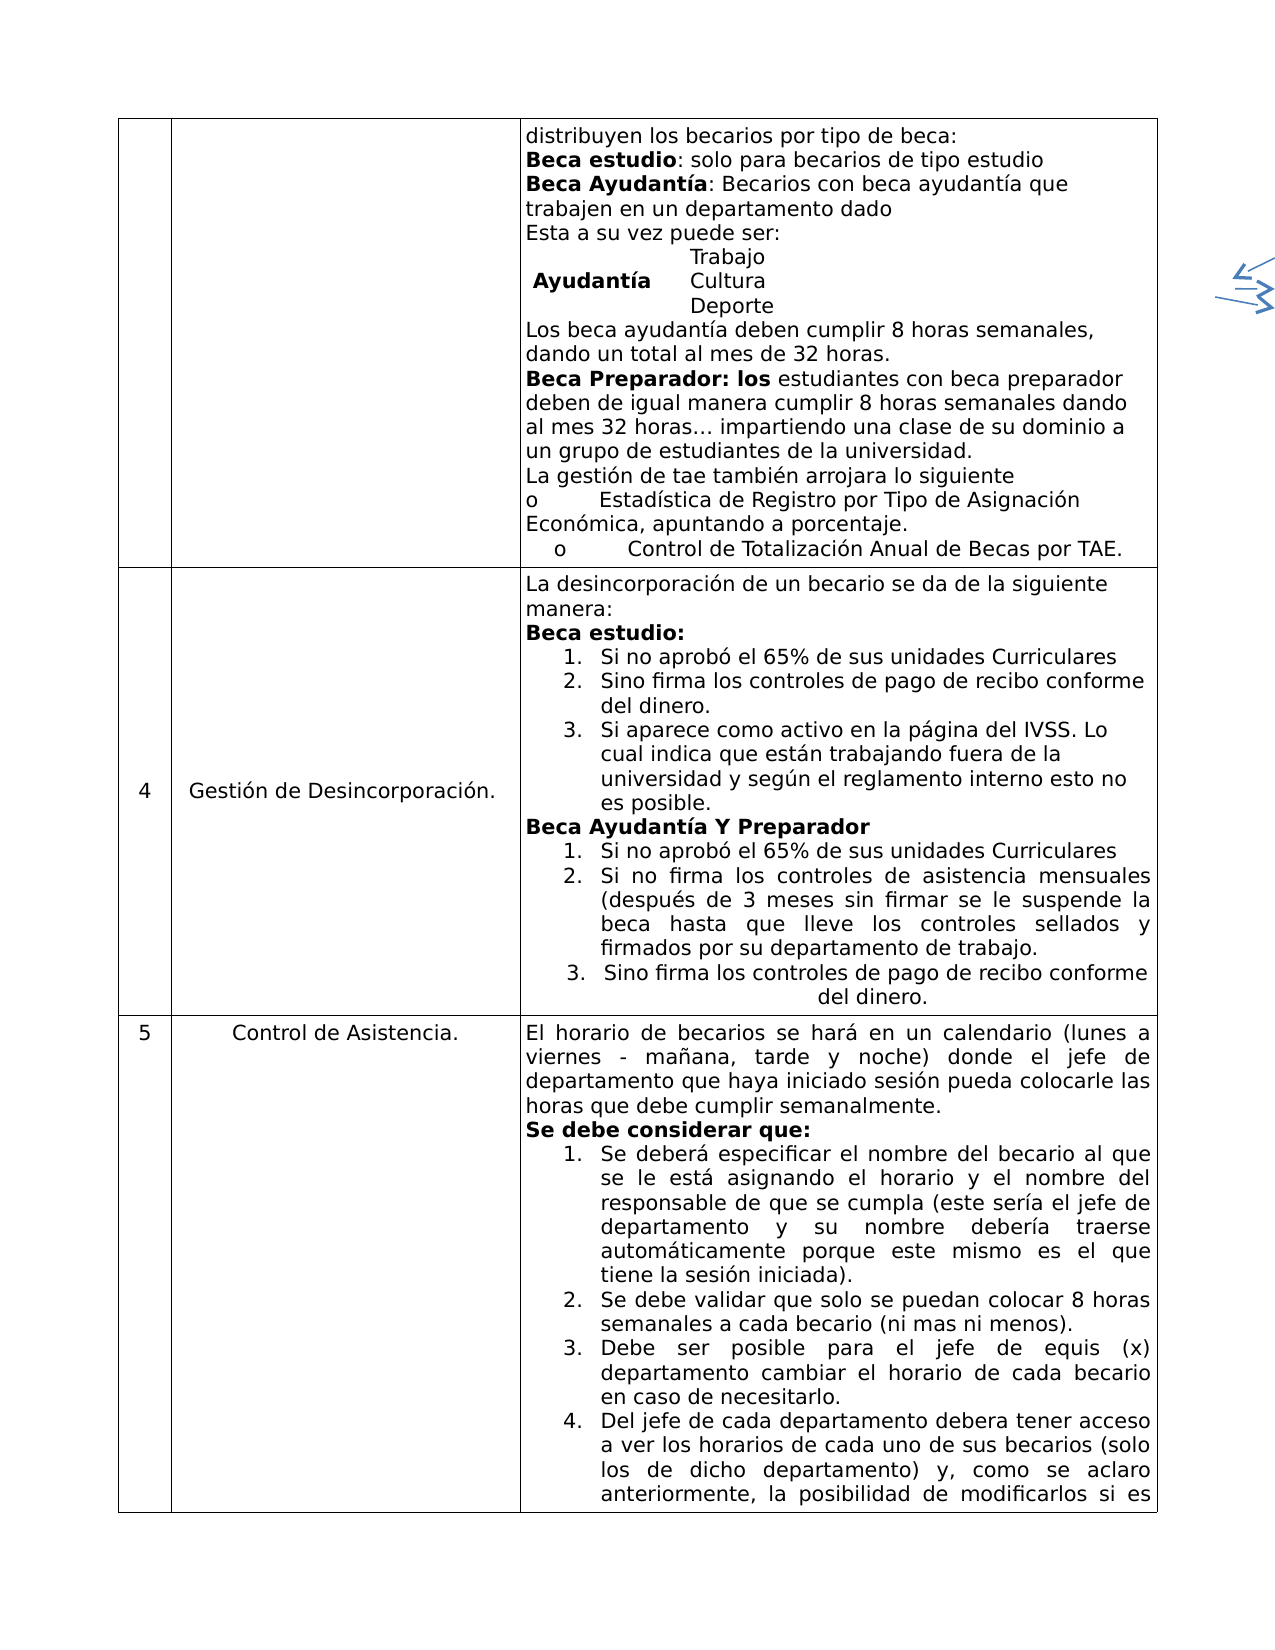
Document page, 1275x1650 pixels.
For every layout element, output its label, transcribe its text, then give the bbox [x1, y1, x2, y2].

table_cell distribuyen los becarios por tipo de beca: Beca estudio: solo para becarios de tipo estudio Beca Ayudantía: Becarios con beca ayudantía que trabajen en un departamento dado Esta a su vez puede ser: Trabajo Ayudantía Cultura Deporte Los beca ayudantía deben cumplir 8 horas semanales, dando un total al mes de 32 horas. Beca Preparador: los estudiantes con beca preparador deben de igual manera cumplir 8 horas semanales dando al mes 32 horas… impartiendo una clase de su dominio a un grupo de estudiantes de la universidad. La gestión de tae también arrojara lo siguiente o Estadística de Registro por Tipo de Asignación Económica, apuntando a porcentaje. o Control de Totalización Anual de Becas por TAE. [521, 119, 1157, 567]
table_cell El horario de becarios se hará en un calendario (lunes a viernes - mañana, tarde y noche) donde el jefe de departamento que haya iniciado sesión pueda colocarle las horas que debe cumplir semanalmente. Se debe considerar que: Se deberá especificar el nombre del becario al que se le está asignando el horario y el nombre del responsable de que se cumpla (este sería el jefe de departamento y su nombre debería traerse automáticamente porque este mismo es el que tiene la sesión iniciada). Se debe validar que solo se puedan colocar 8 horas semanales a cada becario (ni mas ni menos). Debe ser posible para el jefe de equis (x) departamento cambiar el horario de cada becario en caso de necesitarlo. Del jefe de cada departamento debera tener acceso a ver los horarios de cada uno de sus becarios (solo los de dicho departamento) y, como se aclaro anteriormente, la posibilidad de modificarlos si es [521, 1016, 1157, 1512]
table_cell [172, 119, 520, 567]
table_cell 4 [119, 568, 171, 1015]
table_cell 5 [119, 1016, 171, 1512]
table_cell La desincorporación de un becario se da de la siguiente manera: Beca estudio: Si no aprobó el 65% de sus unidades Curriculares Sino firma los controles de pago de recibo conforme del dinero. Si aparece como activo en la página del IVSS. Lo cual indica que están trabajando fuera de la universidad y según el reglamento interno esto no es posible. Beca Ayudantía Y Preparador Si no aprobó el 65% de sus unidades Curriculares Si no firma los controles de asistencia mensuales (después de 3 meses sin firmar se le suspende la beca hasta que lleve los controles sellados y firmados por su departamento de trabajo. Sino firma los controles de pago de recibo conforme del dinero. [521, 568, 1157, 1015]
table_cell [119, 119, 171, 567]
table_cell Control de Asistencia. [172, 1016, 520, 1512]
table_cell Gestión de Desincorporación. [172, 568, 520, 1015]
